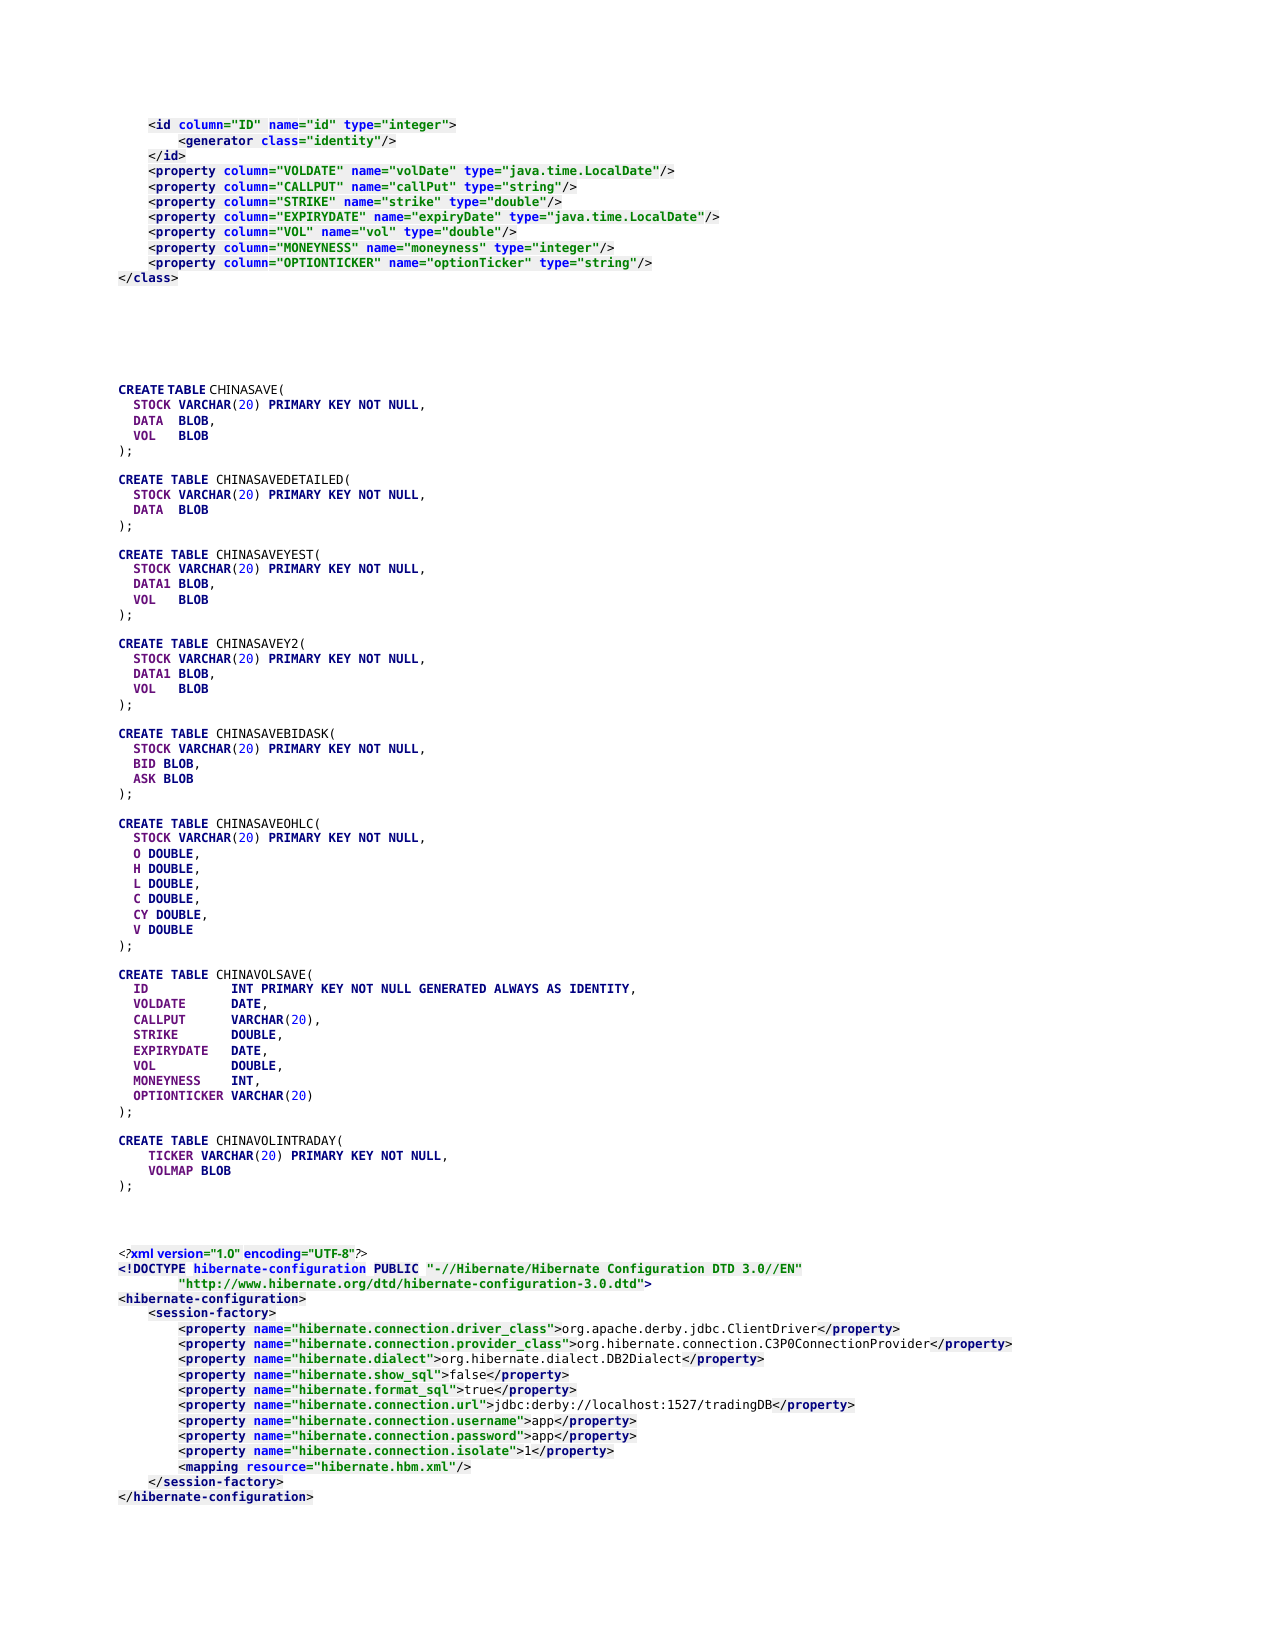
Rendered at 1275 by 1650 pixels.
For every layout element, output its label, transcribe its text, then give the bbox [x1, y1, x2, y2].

text CREATE TABLE CHINASAVEY2( [118, 637, 1157, 652]
text STOCK VARCHAR(20) PRIMARY KEY NOT NULL, [118, 562, 1157, 577]
text DATA BLOB [118, 503, 1157, 518]
text CALLPUT VARCHAR(20), [118, 1013, 1157, 1028]
text OPTIONTICKER VARCHAR(20) [118, 1089, 1157, 1104]
text ); [118, 608, 1157, 623]
text STOCK VARCHAR(20) PRIMARY KEY NOT NULL, [118, 741, 1157, 757]
text <property name="hibernate.connection.provider_class">org.hibernate.connection.C3P0ConnectionProvider</property> [118, 1337, 1157, 1352]
text O DOUBLE, [118, 846, 1157, 862]
text C DOUBLE, [118, 892, 1157, 908]
text CREATE TABLE CHINASAVEYEST( [118, 547, 1157, 562]
text V DOUBLE [118, 923, 1157, 938]
text <property column="CALLPUT" name="callPut" type="string"/> [118, 179, 1157, 195]
text "http://www.hibernate.org/dtd/hibernate-configuration-3.0.dtd"> [118, 1276, 1157, 1292]
text <property name="hibernate.connection.username">app</property> [118, 1413, 1157, 1429]
text <hibernate-configuration> [118, 1292, 1157, 1306]
text STOCK VARCHAR(20) PRIMARY KEY NOT NULL, [118, 488, 1157, 503]
text STOCK VARCHAR(20) PRIMARY KEY NOT NULL, [118, 831, 1157, 846]
text CREATE TABLE CHINAVOLINTRADAY( [118, 1134, 1157, 1148]
text VOL DOUBLE, [118, 1059, 1157, 1074]
text <session-factory> [118, 1306, 1157, 1322]
text ); [118, 938, 1157, 953]
text <property column="STRIKE" name="strike" type="double"/> [118, 195, 1157, 210]
text L DOUBLE, [118, 877, 1157, 892]
text <property name="hibernate.show_sql">false</property> [118, 1368, 1157, 1383]
text <!DOCTYPE hibernate-configuration PUBLIC "-//Hibernate/Hibernate Configuration DTD 3.0//EN" [118, 1262, 1157, 1276]
text </hibernate-configuration> [118, 1490, 1157, 1505]
text <property column="VOL" name="vol" type="double"/> [118, 225, 1157, 241]
text CREATE TABLE CHINASAVEBIDASK( [118, 727, 1157, 741]
text STOCK VARCHAR(20) PRIMARY KEY NOT NULL, [118, 652, 1157, 667]
text ); [118, 787, 1157, 802]
text <property column="MONEYNESS" name="moneyness" type="integer"/> [118, 241, 1157, 256]
text VOLMAP BLOB [118, 1164, 1157, 1179]
text ); [118, 444, 1157, 458]
text VOL BLOB [118, 682, 1157, 698]
text </session-factory> [118, 1475, 1157, 1490]
text ); [118, 1104, 1157, 1119]
text <property name="hibernate.format_sql">true</property> [118, 1383, 1157, 1398]
text DATA BLOB, [118, 413, 1157, 429]
text CY DOUBLE, [118, 908, 1157, 923]
text CREATE TABLE CHINASAVE( [118, 381, 1157, 398]
text DATA1 BLOB, [118, 667, 1157, 682]
text </id> [118, 149, 1157, 164]
text CREATE TABLE CHINASAVEDETAILED( [118, 473, 1157, 488]
text VOLDATE DATE, [118, 997, 1157, 1013]
text ); [118, 1179, 1157, 1193]
text DATA1 BLOB, [118, 577, 1157, 593]
text </class> [118, 271, 1157, 286]
text <property column="OPTIONTICKER" name="optionTicker" type="string"/> [118, 256, 1157, 271]
text <property name="hibernate.connection.driver_class">org.apache.derby.jdbc.ClientDriver</property> [118, 1322, 1157, 1337]
text VOL BLOB [118, 429, 1157, 444]
text <property name="hibernate.connection.isolate">1</property> [118, 1444, 1157, 1459]
text CREATE TABLE CHINASAVEOHLC( [118, 817, 1157, 831]
text H DOUBLE, [118, 862, 1157, 877]
text ID INT PRIMARY KEY NOT NULL GENERATED ALWAYS AS IDENTITY, [118, 982, 1157, 997]
text BID BLOB, [118, 757, 1157, 772]
text <property name="hibernate.connection.password">app</property> [118, 1429, 1157, 1444]
text ); [118, 518, 1157, 533]
text VOL BLOB [118, 593, 1157, 608]
text <property name="hibernate.dialect">org.hibernate.dialect.DB2Dialect</property> [118, 1352, 1157, 1368]
text <property column="EXPIRYDATE" name="expiryDate" type="java.time.LocalDate"/> [118, 210, 1157, 225]
text TICKER VARCHAR(20) PRIMARY KEY NOT NULL, [118, 1148, 1157, 1164]
text CREATE TABLE CHINAVOLSAVE( [118, 967, 1157, 982]
text <mapping resource="hibernate.hbm.xml"/> [118, 1459, 1157, 1475]
text EXPIRYDATE DATE, [118, 1043, 1157, 1059]
text <property column="VOLDATE" name="volDate" type="java.time.LocalDate"/> [118, 164, 1157, 179]
text STOCK VARCHAR(20) PRIMARY KEY NOT NULL, [118, 398, 1157, 413]
text <generator class="identity"/> [118, 133, 1157, 149]
text ASK BLOB [118, 772, 1157, 787]
text MONEYNESS INT, [118, 1074, 1157, 1089]
text <?xml version="1.0" encoding="UTF-8"?> [118, 1245, 1157, 1262]
text STRIKE DOUBLE, [118, 1028, 1157, 1043]
text <id column="ID" name="id" type="integer"> [118, 118, 1157, 133]
text <property name="hibernate.connection.url">jdbc:derby://localhost:1527/tradingDB</property> [118, 1398, 1157, 1413]
text ); [118, 698, 1157, 712]
